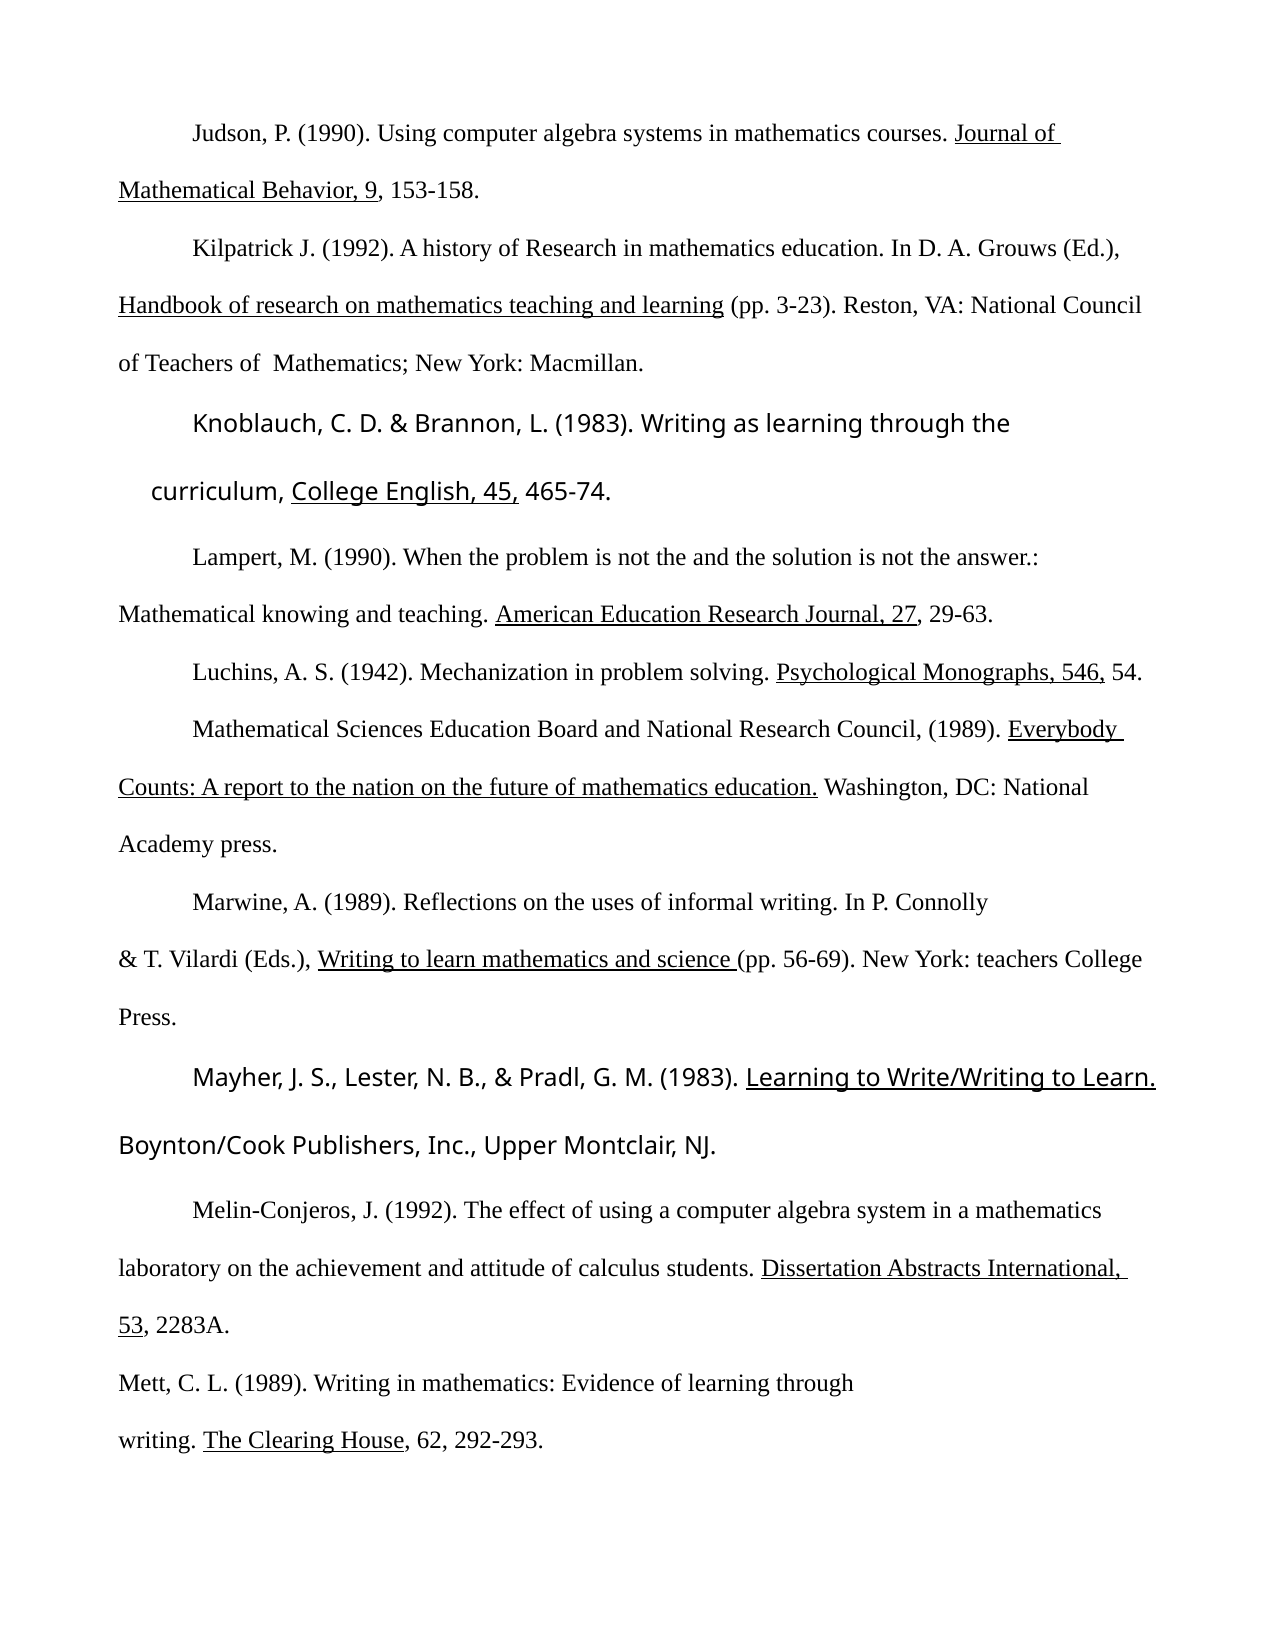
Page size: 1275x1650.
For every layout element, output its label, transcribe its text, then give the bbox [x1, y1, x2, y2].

text Knoblauch, C. D. & Brannon, L. (1983). Writing as learning through the [118, 406, 1157, 440]
text Melin-Conjeros, J. (1992). The effect of using a computer algebra system in a mathematics laboratory on the achievement and attitude of calculus students. Dissertation Abstracts International, 53, 2283A. [118, 1196, 1157, 1339]
text Judson, P. (1990). Using computer algebra systems in mathematics courses. Journal of Mathematical Behavior, 9, 153-158. [118, 118, 1157, 204]
text Kilpatrick J. (1992). A history of Research in mathematics education. In D. A. Grouws (Ed.), Handbook of research on mathematics teaching and learning (pp. 3-23). Reston, VA: National Council of Teachers of Mathematics; New York: Macmillan. [118, 233, 1157, 377]
text Lampert, M. (1990). When the problem is not the and the solution is not the answer.: Mathematical knowing and teaching. American Education Research Journal, 27, 29-63. [118, 542, 1157, 628]
text Mett, C. L. (1989). Writing in mathematics: Evidence of learning through [118, 1368, 1157, 1397]
text curriculum, College English, 45, 465-74. [118, 474, 1157, 508]
text Marwine, A. (1989). Reflections on the uses of informal writing. In P. Connolly [118, 887, 1157, 916]
text writing. The Clearing House, 62, 292-293. [118, 1426, 1157, 1454]
text & T. Vilardi (Eds.), Writing to learn mathematics and science (pp. 56-69). New York: teachers College Press. [118, 944, 1157, 1031]
text Luchins, A. S. (1942). Mechanization in problem solving. Psychological Monographs, 546, 54. [118, 657, 1157, 686]
text Mayher, J. S., Lester, N. B., & Pradl, G. M. (1983). Learning to Write/Writing to Learn. Boynton/Cook Publishers, Inc., Upper Montclair, NJ. [118, 1059, 1157, 1162]
text Mathematical Sciences Education Board and National Research Council, (1989). Everybody Counts: A report to the nation on the future of mathematics education. Washington, DC: National Academy press. [118, 714, 1157, 858]
